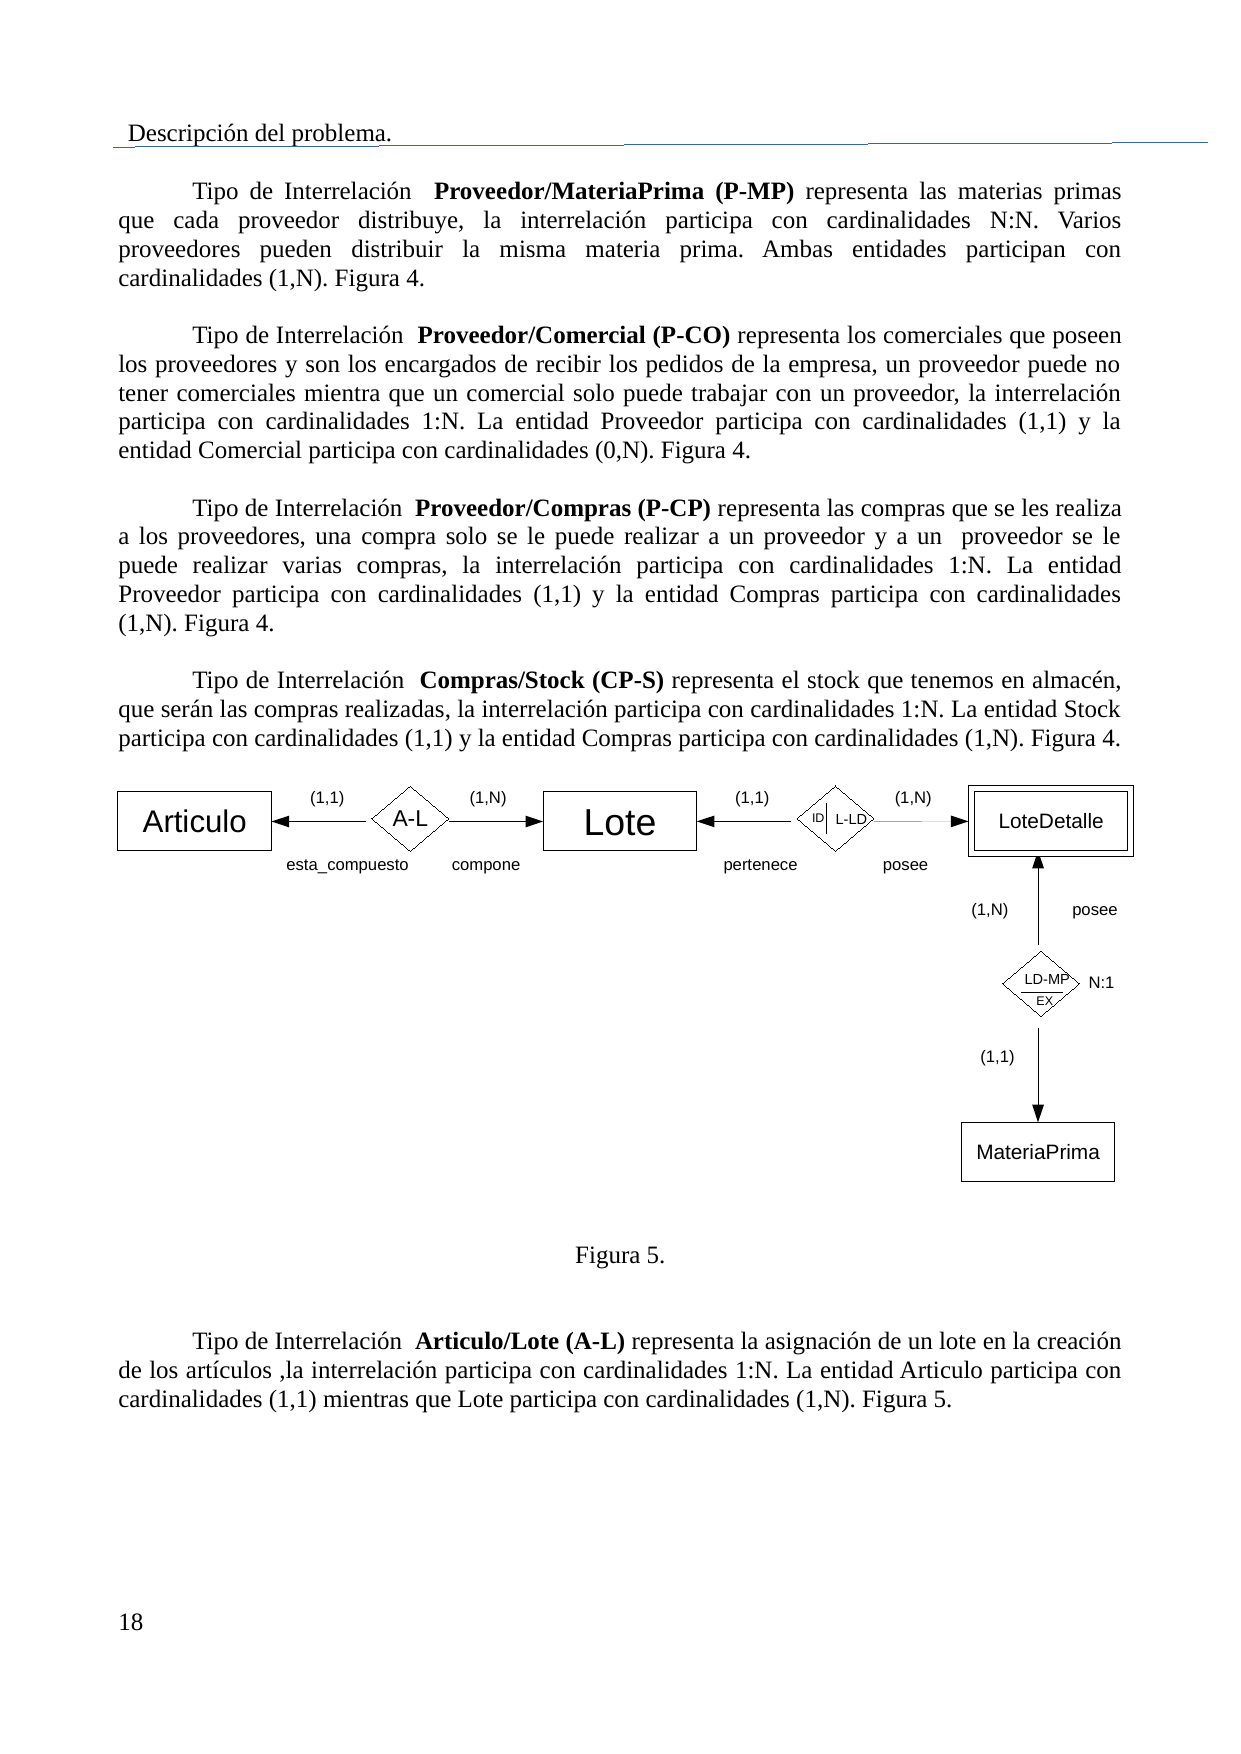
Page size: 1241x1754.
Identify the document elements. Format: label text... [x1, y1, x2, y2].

text Tipo de Interrelación Compras/Stock (CP-S) representa el stock que tenemos en almacén, que serán las compras realizadas, la interrelación participa con cardinalidades 1:N. La entidad Stock participa con cardinalidades (1,1) y la entidad Compras participa con cardinalidades (1,N). Figura 4. [118, 665, 1122, 751]
text Tipo de Interrelación Proveedor/Compras (P-CP) representa las compras que se les realiza a los proveedores, una compra solo se le puede realizar a un proveedor y a un proveedor se le puede realizar varias compras, la interrelación participa con cardinalidades 1:N. La entidad Proveedor participa con cardinalidades (1,1) y la entidad Compras participa con cardinalidades (1,N). Figura 4. [118, 493, 1122, 636]
text Tipo de Interrelación Proveedor/MateriaPrima (P-MP) representa las materias primas que cada proveedor distribuye, la interrelación participa con cardinalidades N:N. Varios proveedores pueden distribuir la misma materia prima. Ambas entidades participan con cardinalidades (1,N). Figura 4. [118, 176, 1122, 291]
text Tipo de Interrelación Articulo/Lote (A-L) representa la asignación de un lote en la creación de los artículos ,la interrelación participa con cardinalidades 1:N. La entidad Articulo participa con cardinalidades (1,1) mientras que Lote participa con cardinalidades (1,N). Figura 5. [118, 1326, 1122, 1413]
text Tipo de Interrelación Proveedor/Comercial (P-CO) representa los comerciales que poseen los proveedores y son los encargados de recibir los pedidos de la empresa, un proveedor puede no tener comerciales mientra que un comercial solo puede trabajar con un proveedor, la interrelación participa con cardinalidades 1:N. La entidad Proveedor participa con cardinalidades (1,1) y la entidad Comercial participa con cardinalidades (0,N). Figura 4. [118, 320, 1122, 464]
text Figura 5. [118, 1240, 1122, 1269]
